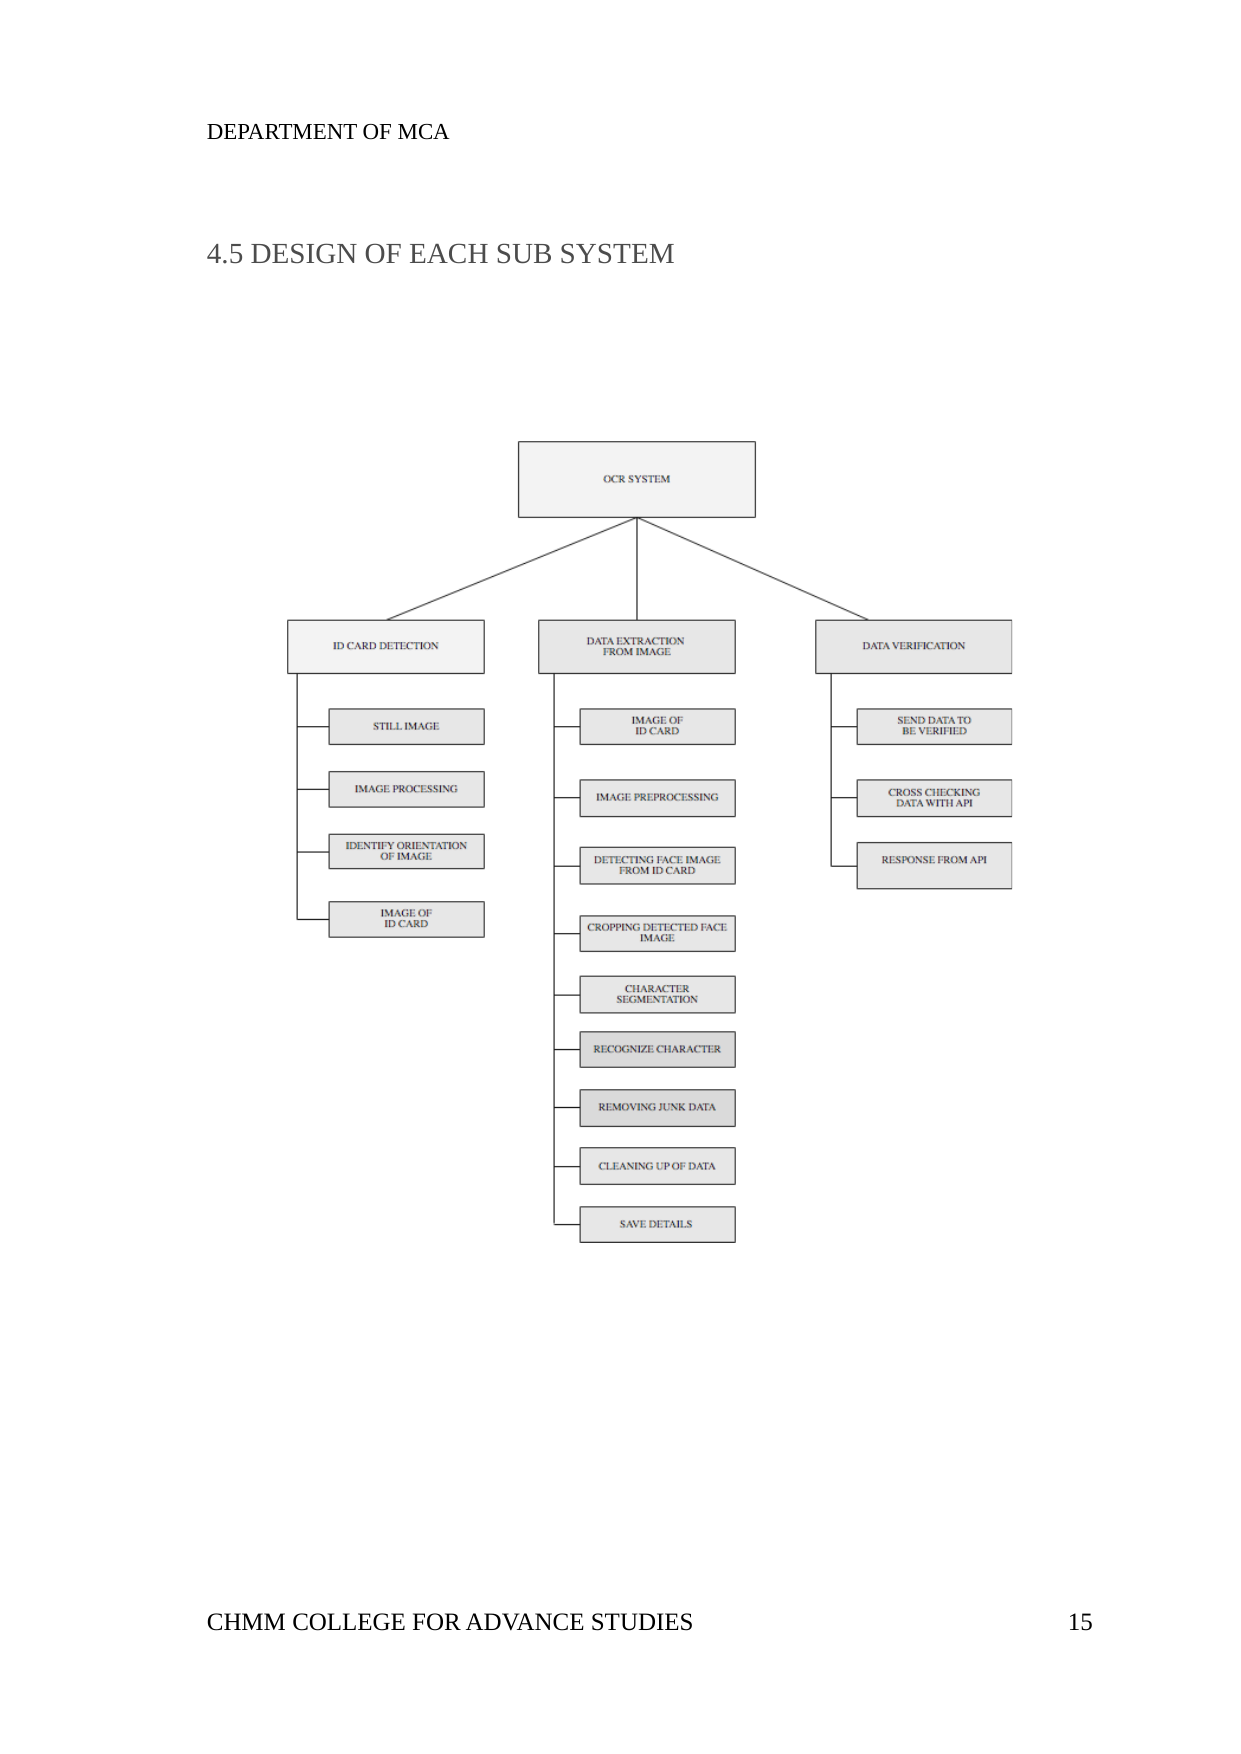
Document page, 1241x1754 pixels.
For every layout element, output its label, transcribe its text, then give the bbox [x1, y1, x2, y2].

text 4.5 DESIGN OF EACH SUB SYSTEM [207, 236, 1093, 270]
picture [287, 440, 1013, 1243]
